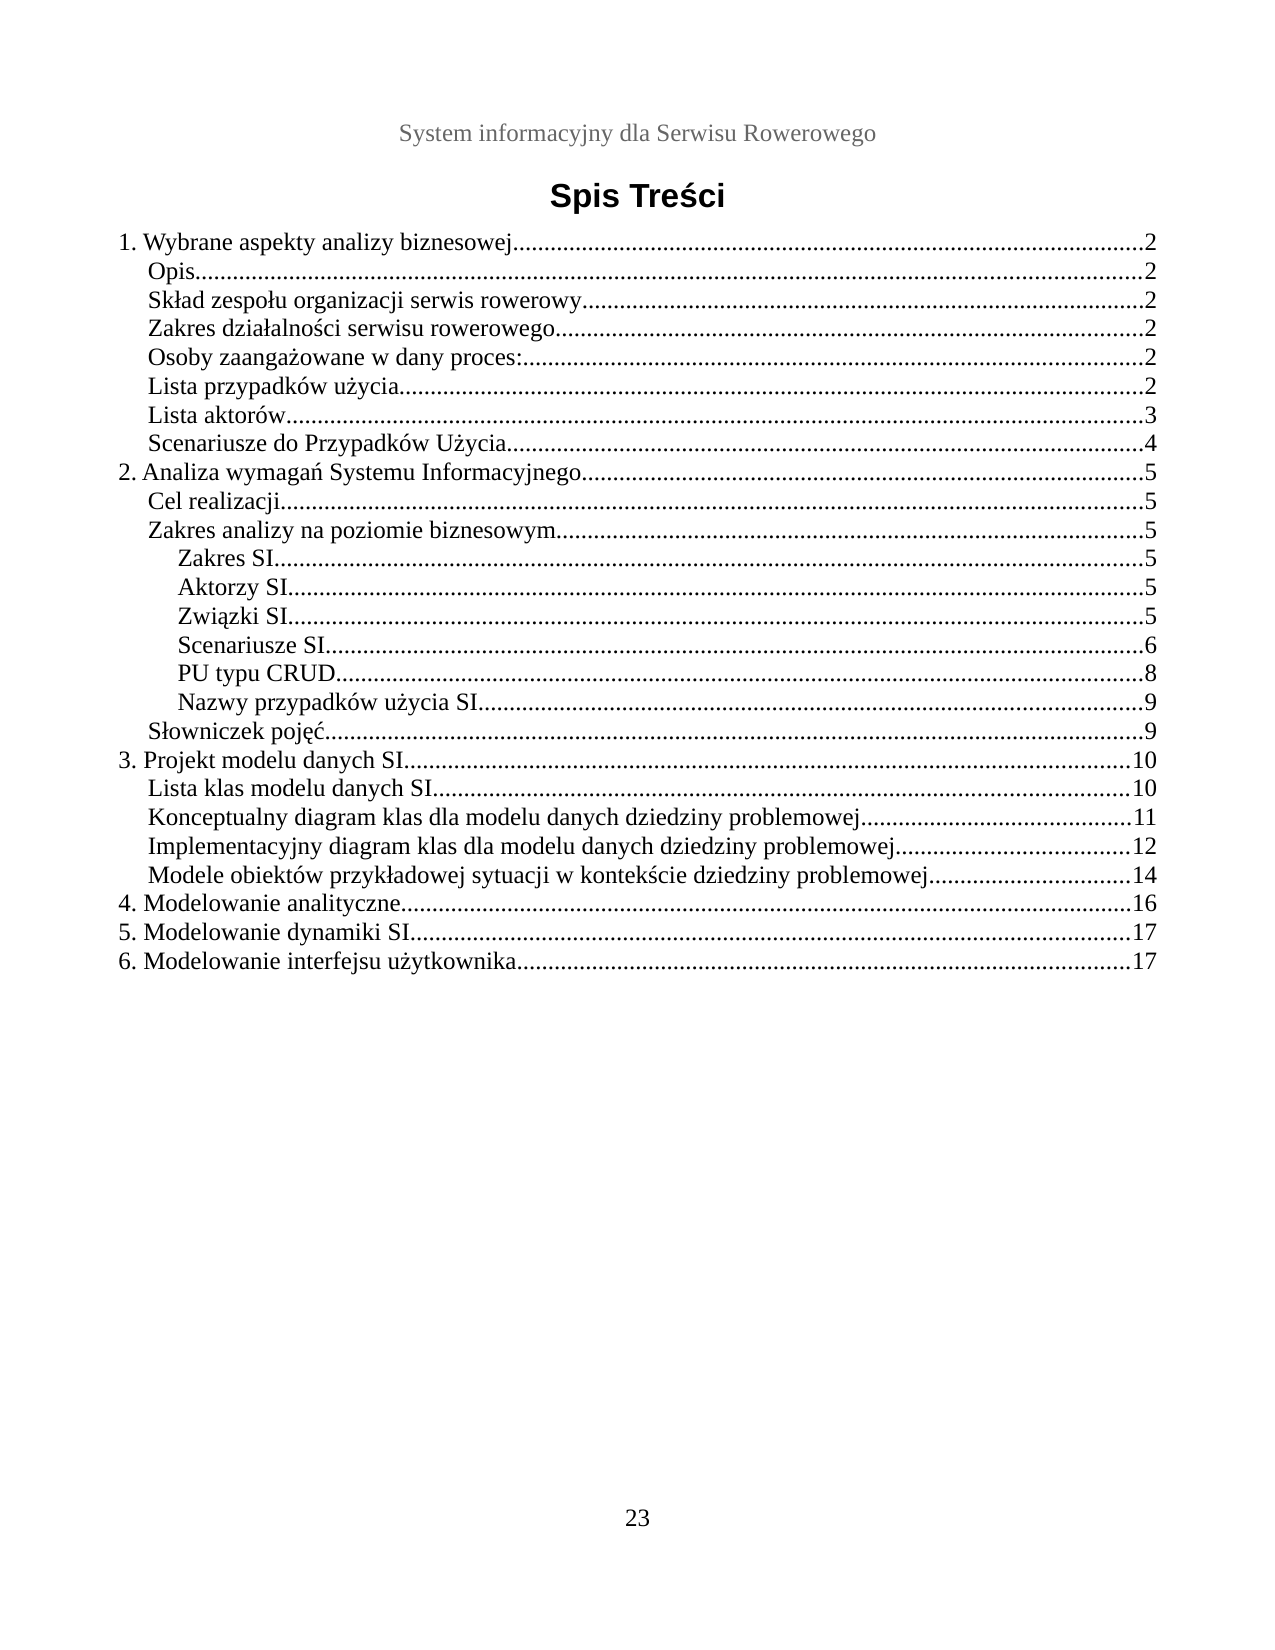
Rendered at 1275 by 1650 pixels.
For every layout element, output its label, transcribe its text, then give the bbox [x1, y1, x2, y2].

text Opis 2 [148, 256, 1157, 285]
text Implementacyjny diagram klas dla modelu danych dziedziny problemowej 12 [148, 831, 1157, 860]
text Zakres działalności serwisu rowerowego 2 [148, 313, 1157, 342]
text Scenariusze do Przypadków Użycia 4 [148, 428, 1157, 457]
text Lista przypadków użycia 2 [148, 371, 1157, 400]
text Słowniczek pojęć 9 [148, 716, 1157, 745]
text 3. Projekt modelu danych SI 10 [118, 745, 1157, 773]
text Cel realizacji 5 [148, 486, 1157, 515]
text Scenariusze SI 6 [177, 630, 1157, 658]
text PU typu CRUD 8 [177, 658, 1157, 687]
text 6. Modelowanie interfejsu użytkownika 17 [118, 946, 1157, 975]
text Nazwy przypadków użycia SI 9 [177, 687, 1157, 716]
text Lista aktorów 3 [148, 400, 1157, 428]
text Skład zespołu organizacji serwis rowerowy 2 [148, 285, 1157, 313]
text Modele obiektów przykładowej sytuacji w kontekście dziedziny problemowej 14 [148, 860, 1157, 888]
subtitle Spis Treści [118, 176, 1157, 215]
text Konceptualny diagram klas dla modelu danych dziedziny problemowej 11 [148, 802, 1157, 831]
text 5. Modelowanie dynamiki SI 17 [118, 917, 1157, 946]
text Osoby zaangażowane w dany proces: 2 [148, 342, 1157, 371]
text Związki SI 5 [177, 601, 1157, 630]
text Zakres analizy na poziomie biznesowym 5 [148, 515, 1157, 543]
text Lista klas modelu danych SI 10 [148, 773, 1157, 802]
text Zakres SI 5 [177, 543, 1157, 572]
text 1. Wybrane aspekty analizy biznesowej 2 [118, 227, 1157, 256]
text 2. Analiza wymagań Systemu Informacyjnego 5 [118, 457, 1157, 486]
text 4. Modelowanie analityczne 16 [118, 888, 1157, 917]
text Aktorzy SI 5 [177, 572, 1157, 601]
